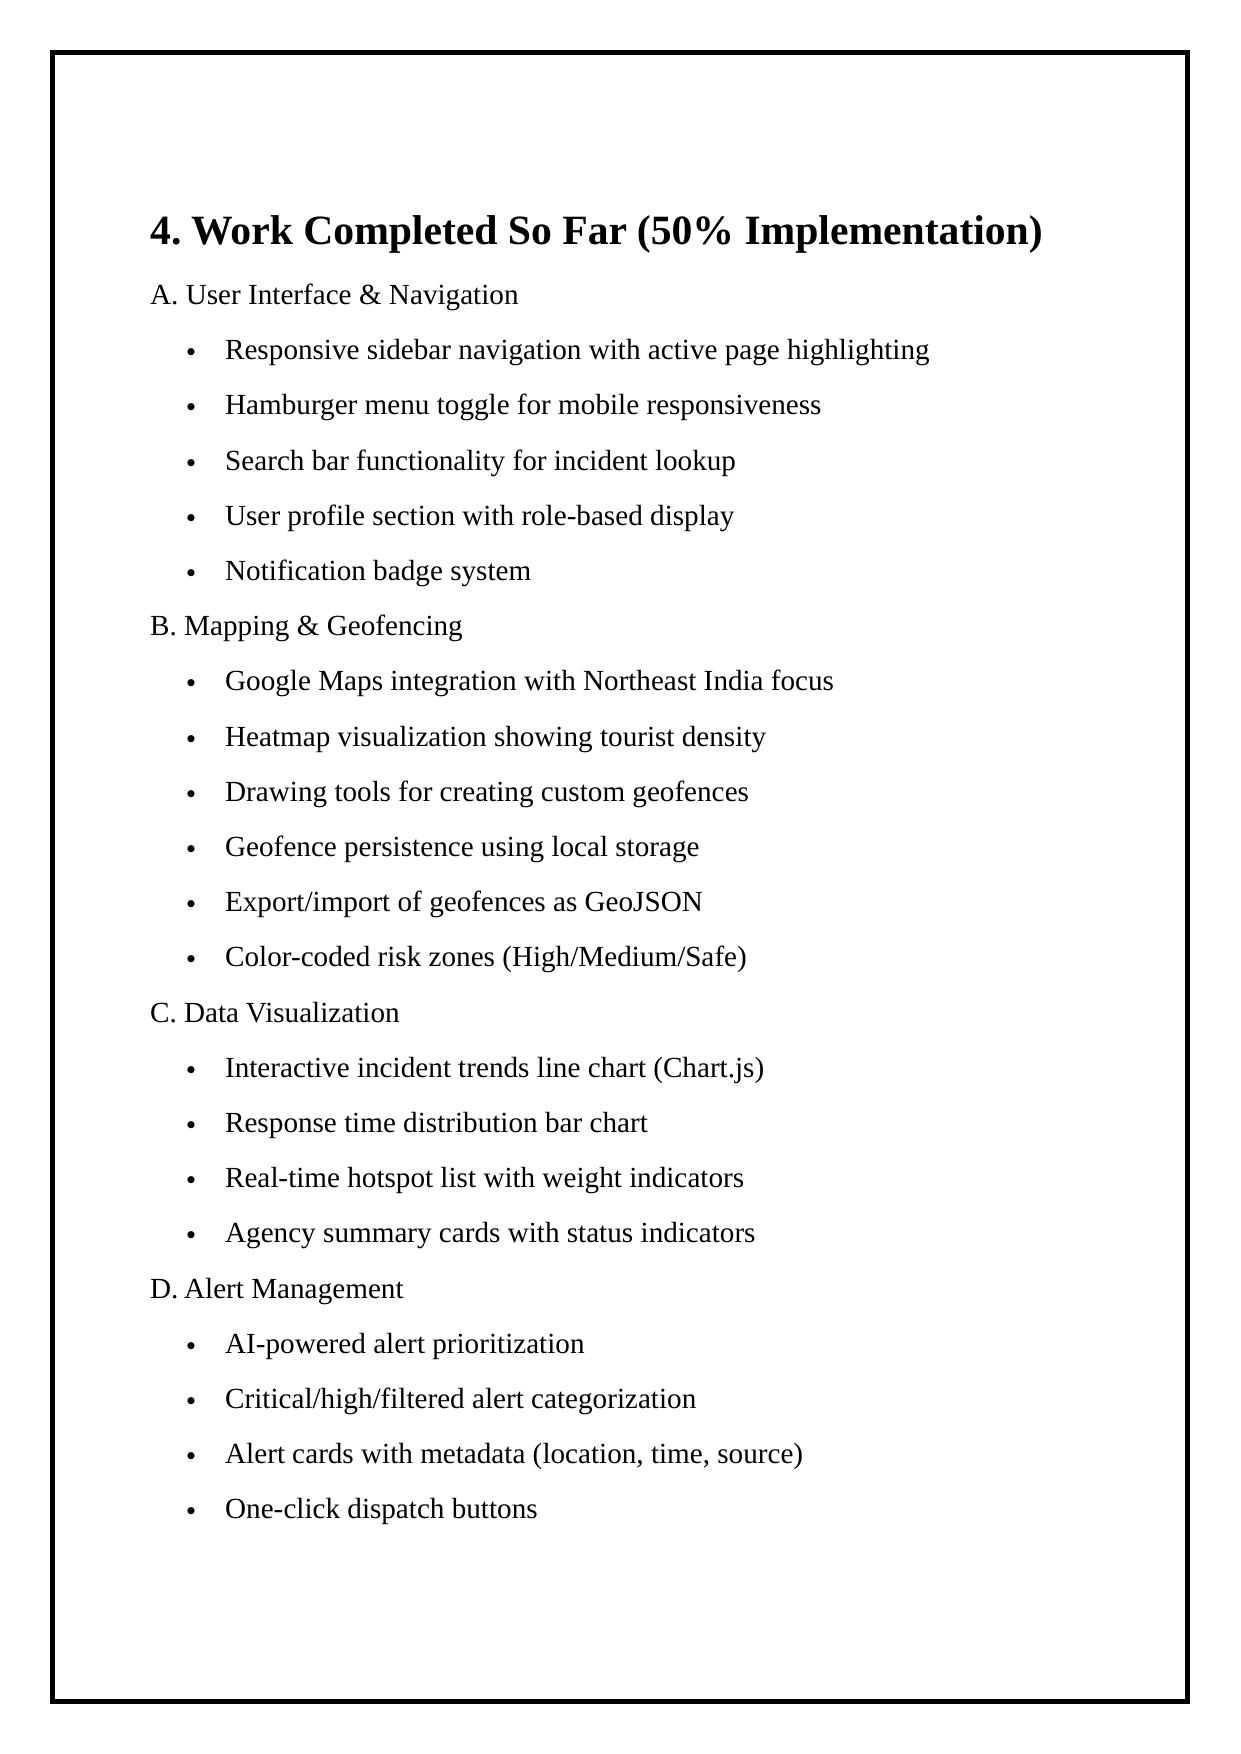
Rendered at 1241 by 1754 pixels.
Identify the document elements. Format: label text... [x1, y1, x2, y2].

list One-click dispatch buttons [187, 1492, 1090, 1525]
text 4. Work Completed So Far (50% Implementation) [150, 205, 1090, 253]
list Geofence persistence using local storage [187, 829, 1090, 863]
list Interactive incident trends line chart (Chart.js) [187, 1050, 1090, 1083]
list Google Maps integration with Northeast India focus [187, 663, 1090, 697]
list Export/import of geofences as GeoJSON [187, 884, 1090, 918]
list Hamburger menu toggle for mobile responsiveness [187, 387, 1090, 421]
list Real-time hotspot list with weight indicators [187, 1160, 1090, 1194]
list Drawing tools for creating custom geofences [187, 774, 1090, 807]
list Response time distribution bar chart [187, 1105, 1090, 1139]
text A. User Interface & Navigation [150, 277, 1090, 311]
list Color-coded risk zones (High/Medium/Safe) [187, 939, 1090, 973]
text C. Data Visualization [150, 995, 1090, 1028]
text B. Mapping & Geofencing [150, 608, 1090, 642]
text D. Alert Management [150, 1271, 1090, 1304]
list Notification badge system [187, 553, 1090, 587]
list AI-powered alert prioritization [187, 1326, 1090, 1359]
list User profile section with role-based display [187, 498, 1090, 531]
list Critical/high/filtered alert categorization [187, 1381, 1090, 1415]
list Agency summary cards with status indicators [187, 1216, 1090, 1249]
list Search bar functionality for incident lookup [187, 443, 1090, 476]
list Responsive sidebar navigation with active page highlighting [187, 332, 1090, 366]
list Heatmap visualization showing tourist density [187, 719, 1090, 752]
list Alert cards with metadata (location, time, source) [187, 1436, 1090, 1470]
